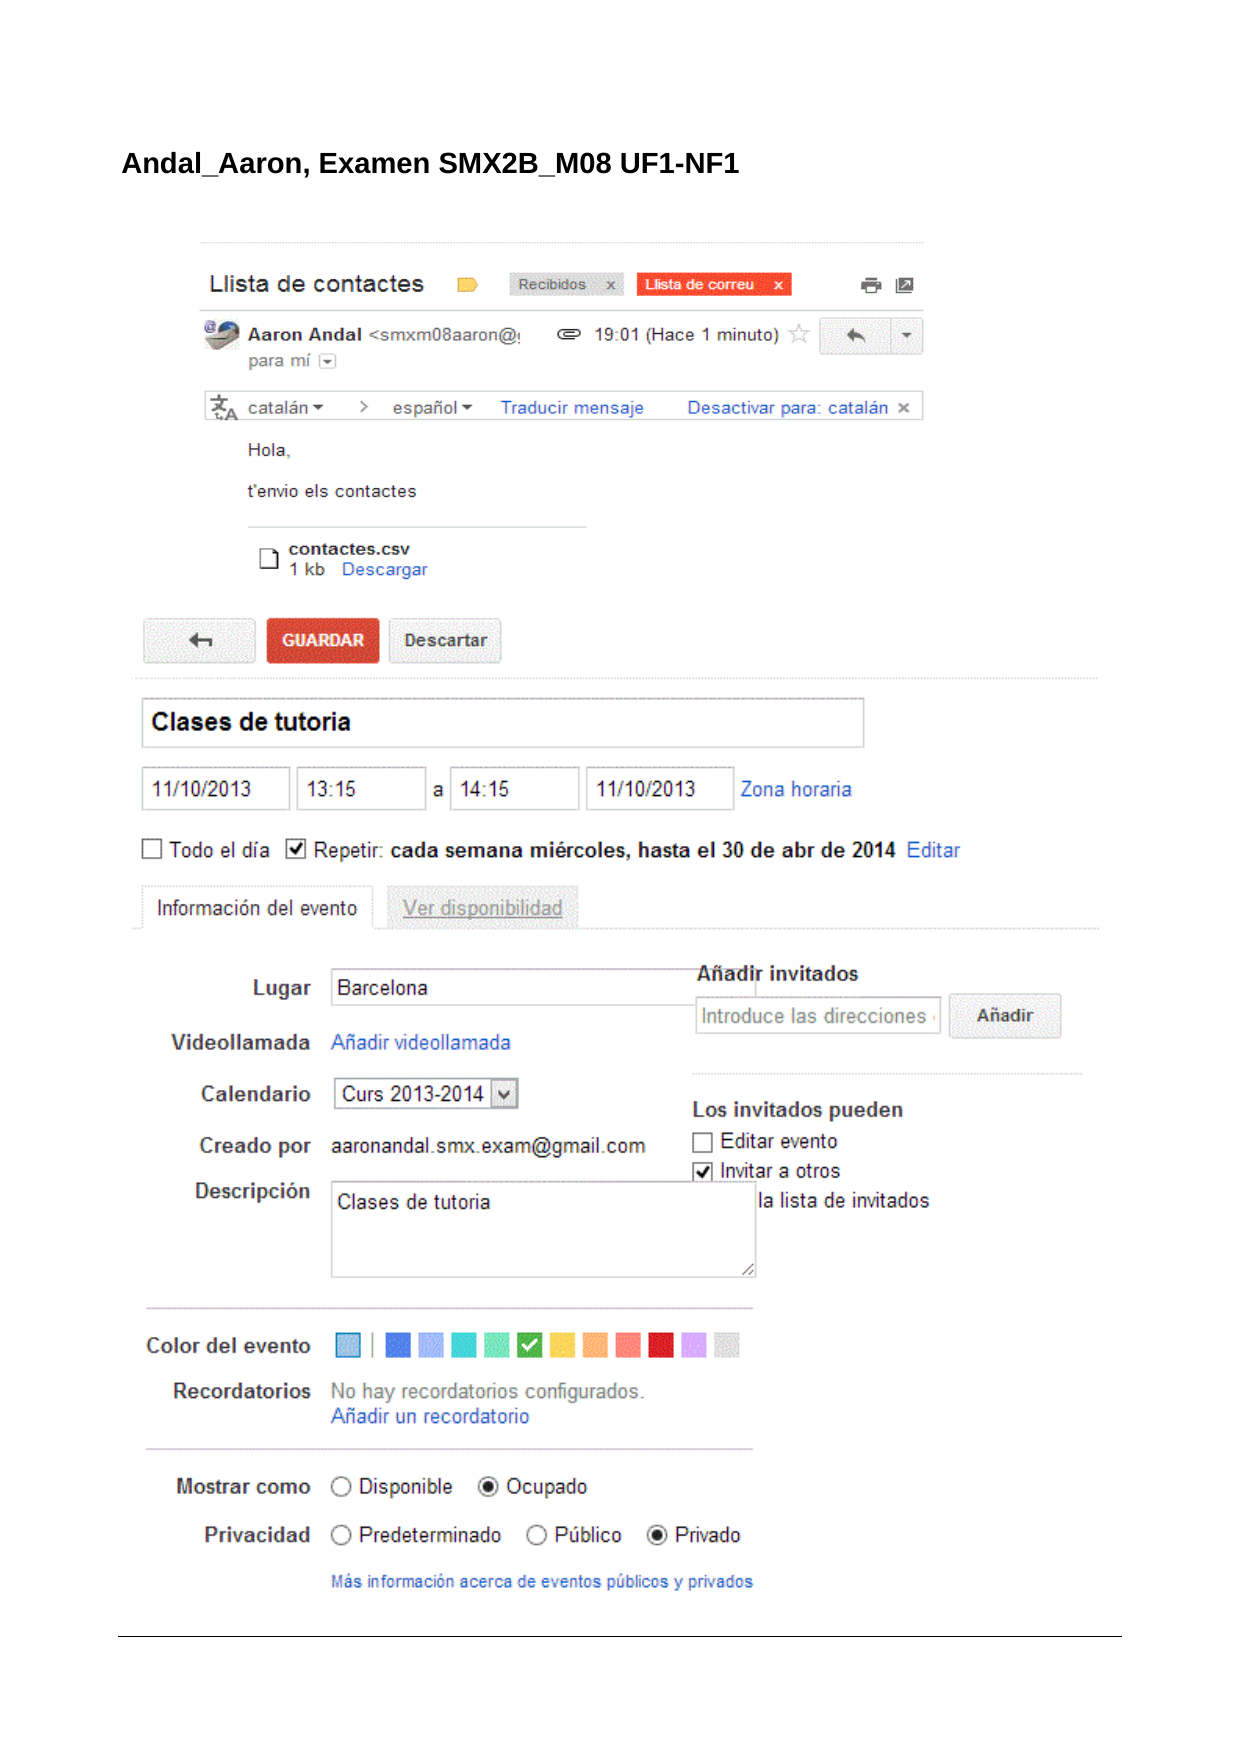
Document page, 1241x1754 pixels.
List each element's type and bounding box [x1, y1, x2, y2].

picture [131, 242, 1115, 1619]
